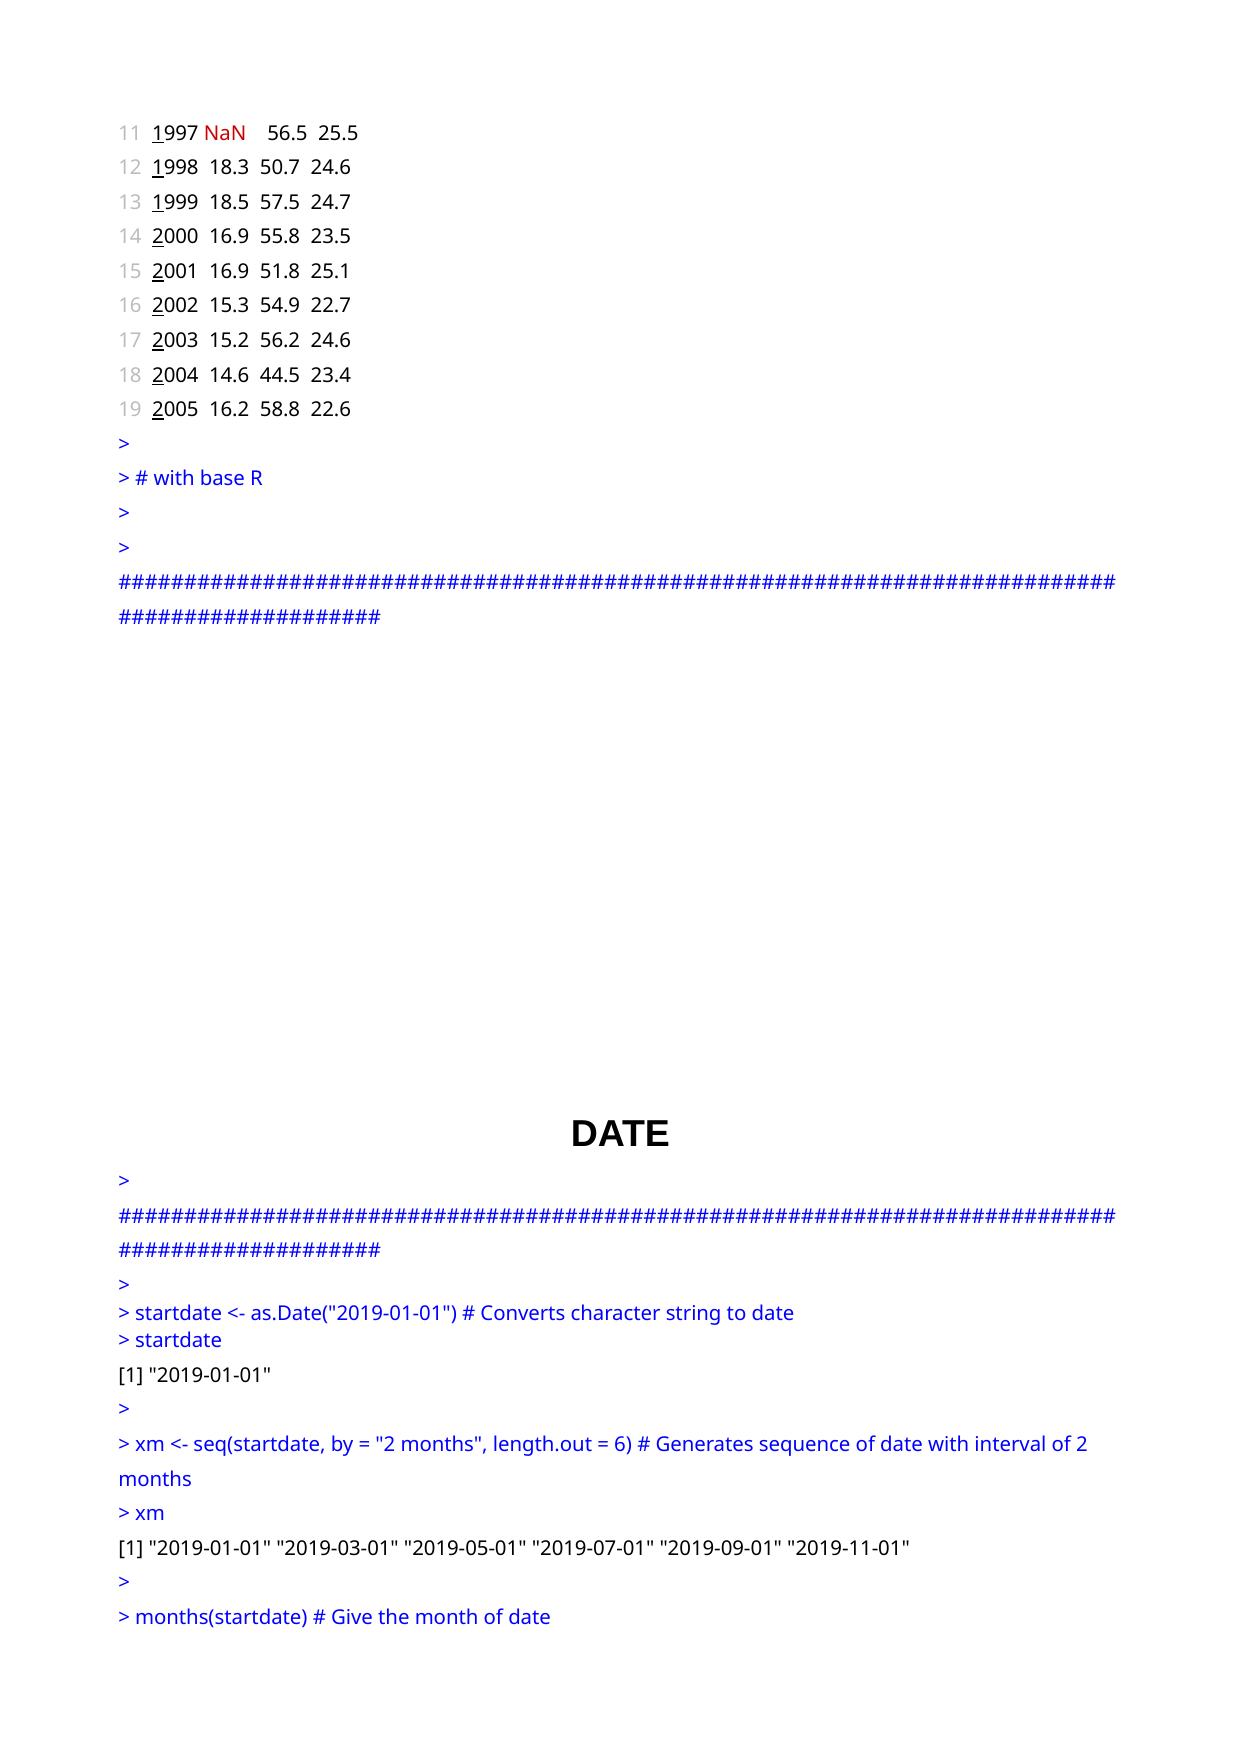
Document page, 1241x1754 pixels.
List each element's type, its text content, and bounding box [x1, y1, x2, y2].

text [1] "2019-01-01" "2019-03-01" "2019-05-01" "2019-07-01" "2019-09-01" "2019-11-01" [118, 1533, 1122, 1561]
text > [118, 1568, 1122, 1596]
text > # with base R [118, 464, 1122, 492]
text 19 2005 16.2 58.8 22.6 [118, 395, 1122, 422]
text 12 1998 18.3 50.7 24.6 [118, 153, 1122, 180]
text [1] "2019-01-01" [118, 1360, 1122, 1388]
title DATE [118, 1111, 1122, 1154]
text > [118, 1395, 1122, 1423]
text 14 2000 16.9 55.8 23.5 [118, 222, 1122, 249]
text > ################################################################################################ [118, 1167, 1122, 1263]
text > months(startdate) # Give the month of date [118, 1602, 1122, 1630]
text > startdate <- as.Date("2019-01-01") # Converts character string to date [118, 1298, 1122, 1326]
text 17 2003 15.2 56.2 24.6 [118, 326, 1122, 353]
text 13 1999 18.5 57.5 24.7 [118, 187, 1122, 215]
text 18 2004 14.6 44.5 23.4 [118, 360, 1122, 388]
text 16 2002 15.3 54.9 22.7 [118, 291, 1122, 319]
text > xm [118, 1499, 1122, 1526]
text 11 1997 NaN 56.5 25.5 [118, 118, 1122, 146]
text > [118, 1270, 1122, 1298]
text > xm <- seq(startdate, by = "2 months", length.out = 6) # Generates sequence of date with interval of 2 months [118, 1429, 1122, 1492]
text > [118, 498, 1122, 526]
text > startdate [118, 1326, 1122, 1353]
text > ################################################################################################ [118, 533, 1122, 630]
text > [118, 429, 1122, 457]
text 15 2001 16.9 51.8 25.1 [118, 256, 1122, 284]
